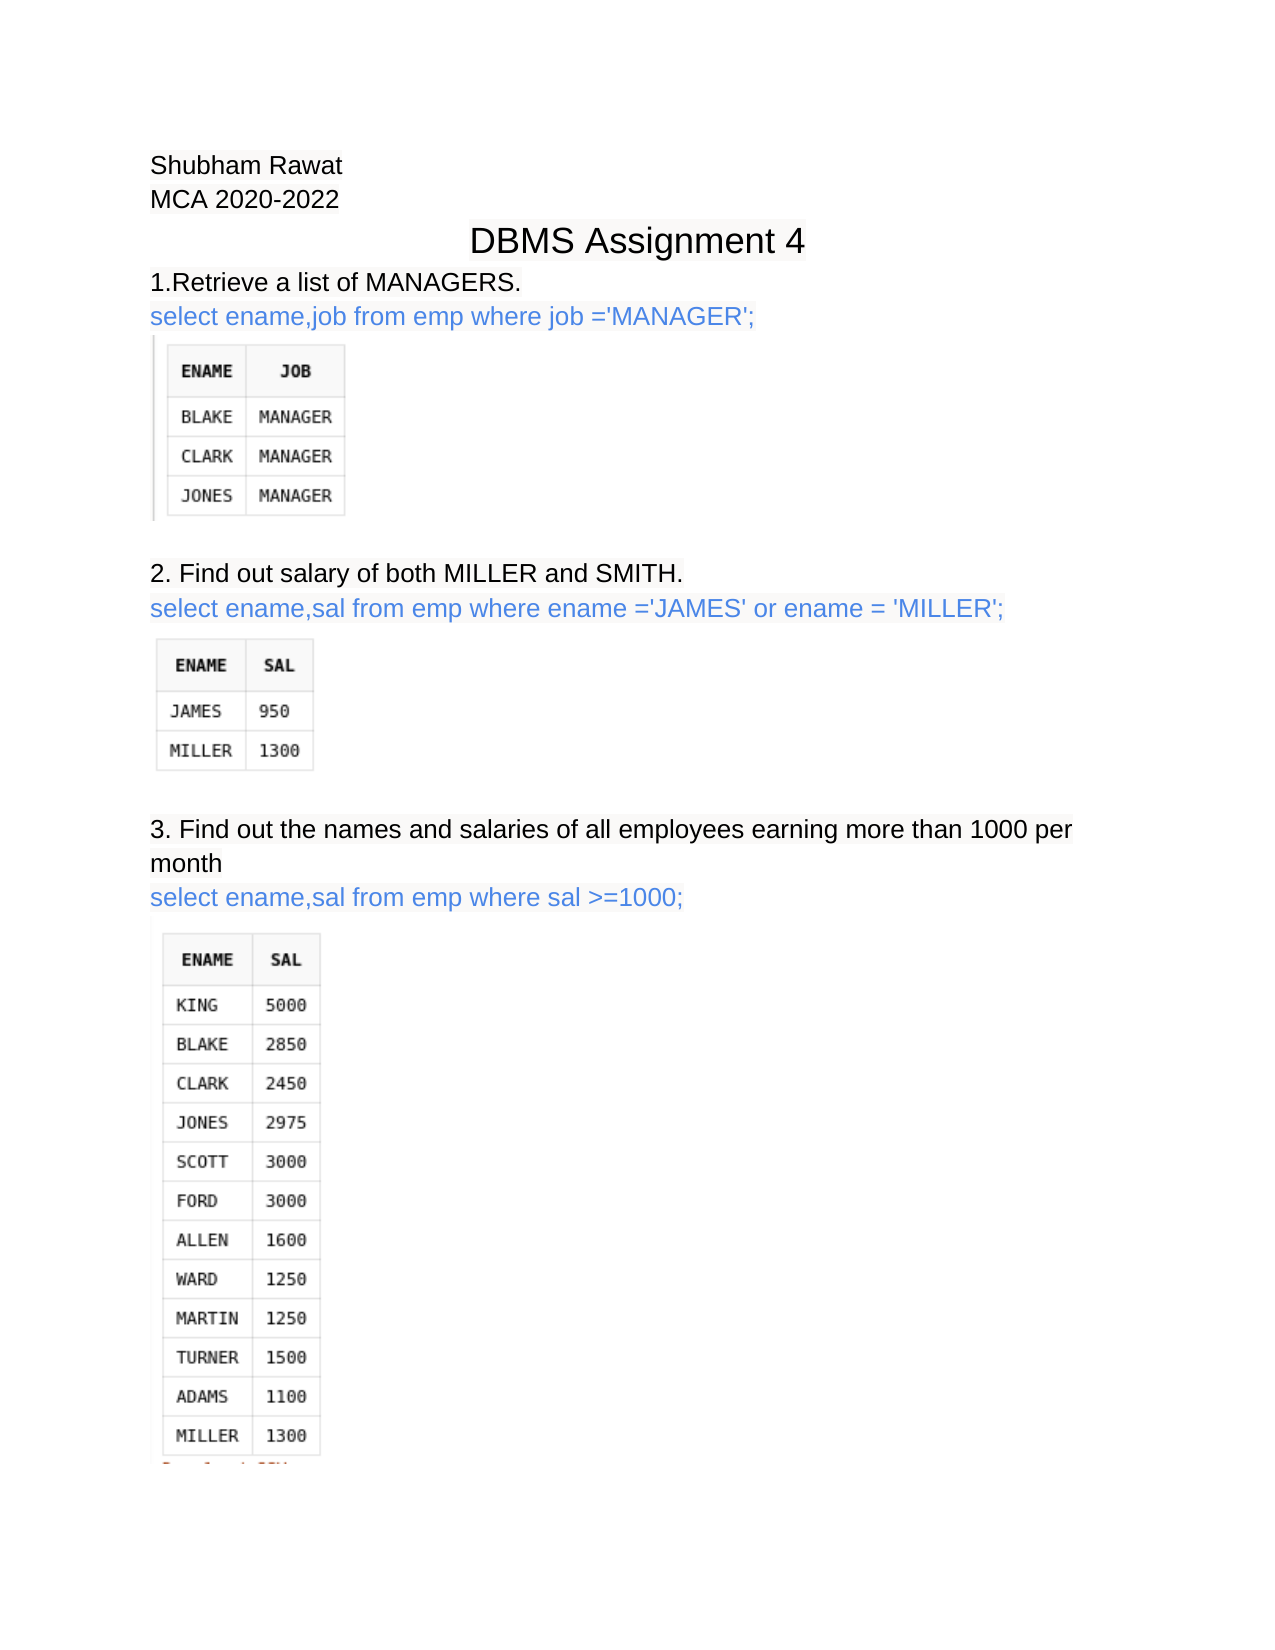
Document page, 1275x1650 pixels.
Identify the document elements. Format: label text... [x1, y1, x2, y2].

text 3. Find out the names and salaries of all employees earning more than 1000 per month [150, 814, 1125, 878]
text select ename,sal from emp where sal >=1000; [150, 882, 1125, 912]
text 1.Retrieve a list of MANAGERS. [150, 267, 1125, 297]
text select ename,job from emp where job ='MANAGER'; [150, 301, 1125, 331]
text MCA 2020-2022 [150, 184, 1125, 214]
picture [150, 916, 350, 1464]
picture [150, 627, 333, 776]
text DBMS Assignment 4 [150, 219, 1125, 261]
text select ename,sal from emp where ename ='JAMES' or ename = 'MILLER'; [150, 593, 1125, 623]
text Shubham Rawat [150, 150, 1125, 180]
picture [150, 335, 377, 521]
text 2. Find out salary of both MILLER and SMITH. [150, 558, 1125, 588]
